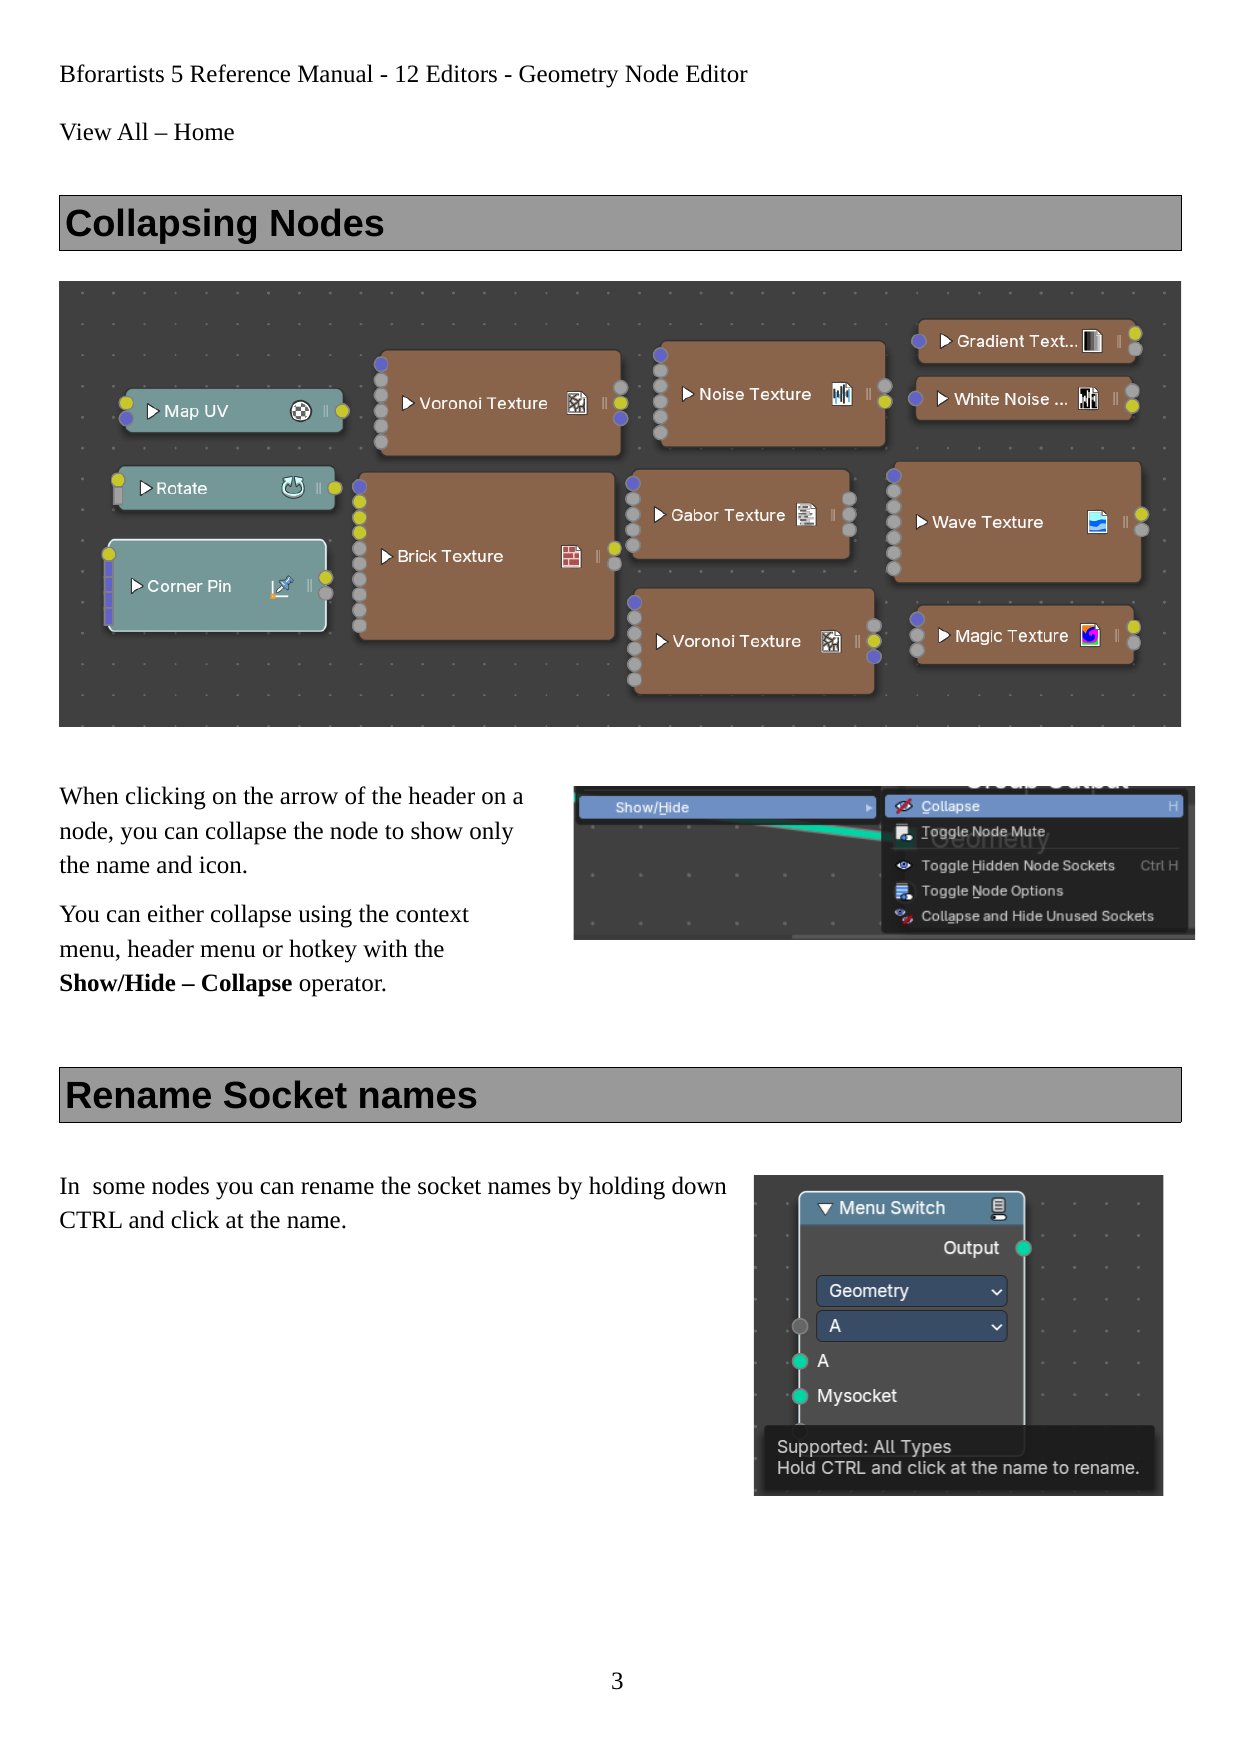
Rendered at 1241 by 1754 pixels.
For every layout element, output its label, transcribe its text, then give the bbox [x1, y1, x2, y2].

table_header Rename Socket names [60, 1068, 1181, 1122]
text When clicking on the arrow of the header on a node, you can collapse the node to show only the name and icon. [59, 781, 1181, 879]
picture [753, 1175, 1164, 1496]
table_header Collapsing Nodes [60, 196, 1181, 250]
picture [59, 281, 1182, 727]
picture [573, 786, 1196, 940]
text In some nodes you can rename the socket names by holding down CTRL and click at the name. [59, 1171, 1181, 1234]
text You can either collapse using the context menu, header menu or hotkey with the Show/Hide – Collapse operator. [59, 899, 1181, 997]
text View All – Home [59, 117, 1181, 146]
